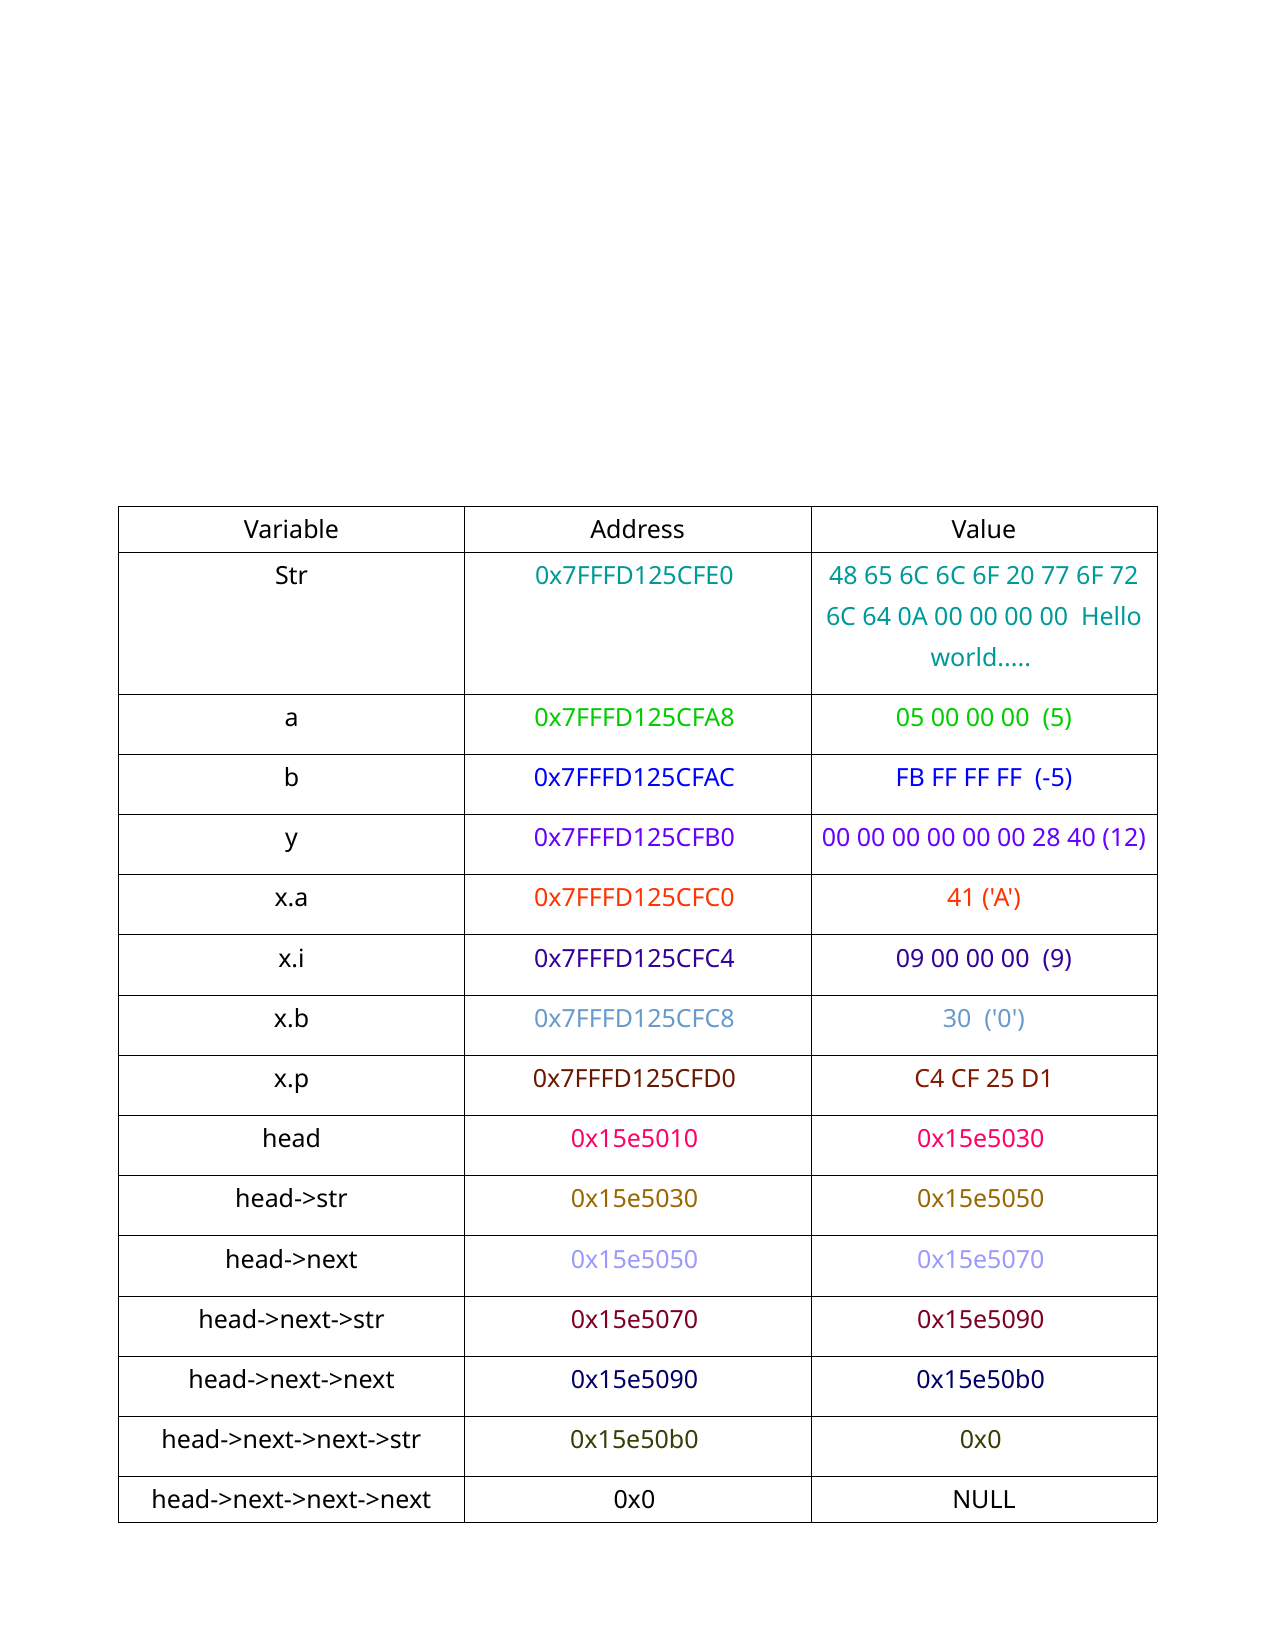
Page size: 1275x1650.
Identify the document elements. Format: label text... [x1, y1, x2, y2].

table_cell x.a [119, 875, 464, 934]
table_cell 0x7FFFD125CFAC [465, 755, 811, 814]
table_cell C4 CF 25 D1 [812, 1056, 1157, 1115]
table_cell 0x15e5030 [465, 1176, 811, 1235]
table_cell 0x7FFFD125CFA8 [465, 695, 811, 754]
table_cell 0x15e5050 [465, 1236, 811, 1296]
table_cell head [119, 1116, 464, 1175]
table_cell 0x7FFFD125CFC4 [465, 935, 811, 994]
table_cell head->next->str [119, 1297, 464, 1356]
table_cell head->next [119, 1236, 464, 1296]
table_cell head->next->next->next [119, 1477, 464, 1522]
table_cell 41 ('A') [812, 875, 1157, 934]
table_cell FB FF FF FF (-5) [812, 755, 1157, 814]
table_cell b [119, 755, 464, 814]
table_cell head->next->next->str [119, 1417, 464, 1476]
table_header Address [465, 507, 811, 552]
table_cell a [119, 695, 464, 754]
table_cell 0x15e50b0 [465, 1417, 811, 1476]
table_cell 0x15e5090 [465, 1357, 811, 1416]
table_cell x.i [119, 935, 464, 994]
table_cell x.p [119, 1056, 464, 1115]
table_cell 0x15e5030 [812, 1116, 1157, 1175]
table_cell 0x0 [812, 1417, 1157, 1476]
table_cell 0x15e5070 [465, 1297, 811, 1356]
table_cell 0x15e5070 [812, 1236, 1157, 1296]
table_cell 48 65 6C 6C 6F 20 77 6F 72 6C 64 0A 00 00 00 00 Hello world..... [812, 553, 1157, 693]
table_cell 0x15e5050 [812, 1176, 1157, 1235]
table_cell 0x15e50b0 [812, 1357, 1157, 1416]
table_cell 0x7FFFD125CFD0 [465, 1056, 811, 1115]
table_cell 05 00 00 00 (5) [812, 695, 1157, 754]
table_cell NULL [812, 1477, 1157, 1522]
table_cell 0x7FFFD125CFB0 [465, 815, 811, 874]
table_header Variable [119, 507, 464, 552]
table_header Value [812, 507, 1157, 552]
table_cell head->str [119, 1176, 464, 1235]
table_cell y [119, 815, 464, 874]
table_cell 0x15e5010 [465, 1116, 811, 1175]
table_cell Str [119, 553, 464, 693]
table_cell 0x7FFFD125CFC8 [465, 996, 811, 1055]
table_cell 0x15e5090 [812, 1297, 1157, 1356]
table_cell 09 00 00 00 (9) [812, 935, 1157, 994]
table_cell x.b [119, 996, 464, 1055]
table_cell 0x0 [465, 1477, 811, 1522]
table_cell 00 00 00 00 00 00 28 40 (12) [812, 815, 1157, 874]
table_cell head->next->next [119, 1357, 464, 1416]
table_cell 30 ('0') [812, 996, 1157, 1055]
table_cell 0x7FFFD125CFE0 [465, 553, 811, 693]
table_cell 0x7FFFD125CFC0 [465, 875, 811, 934]
